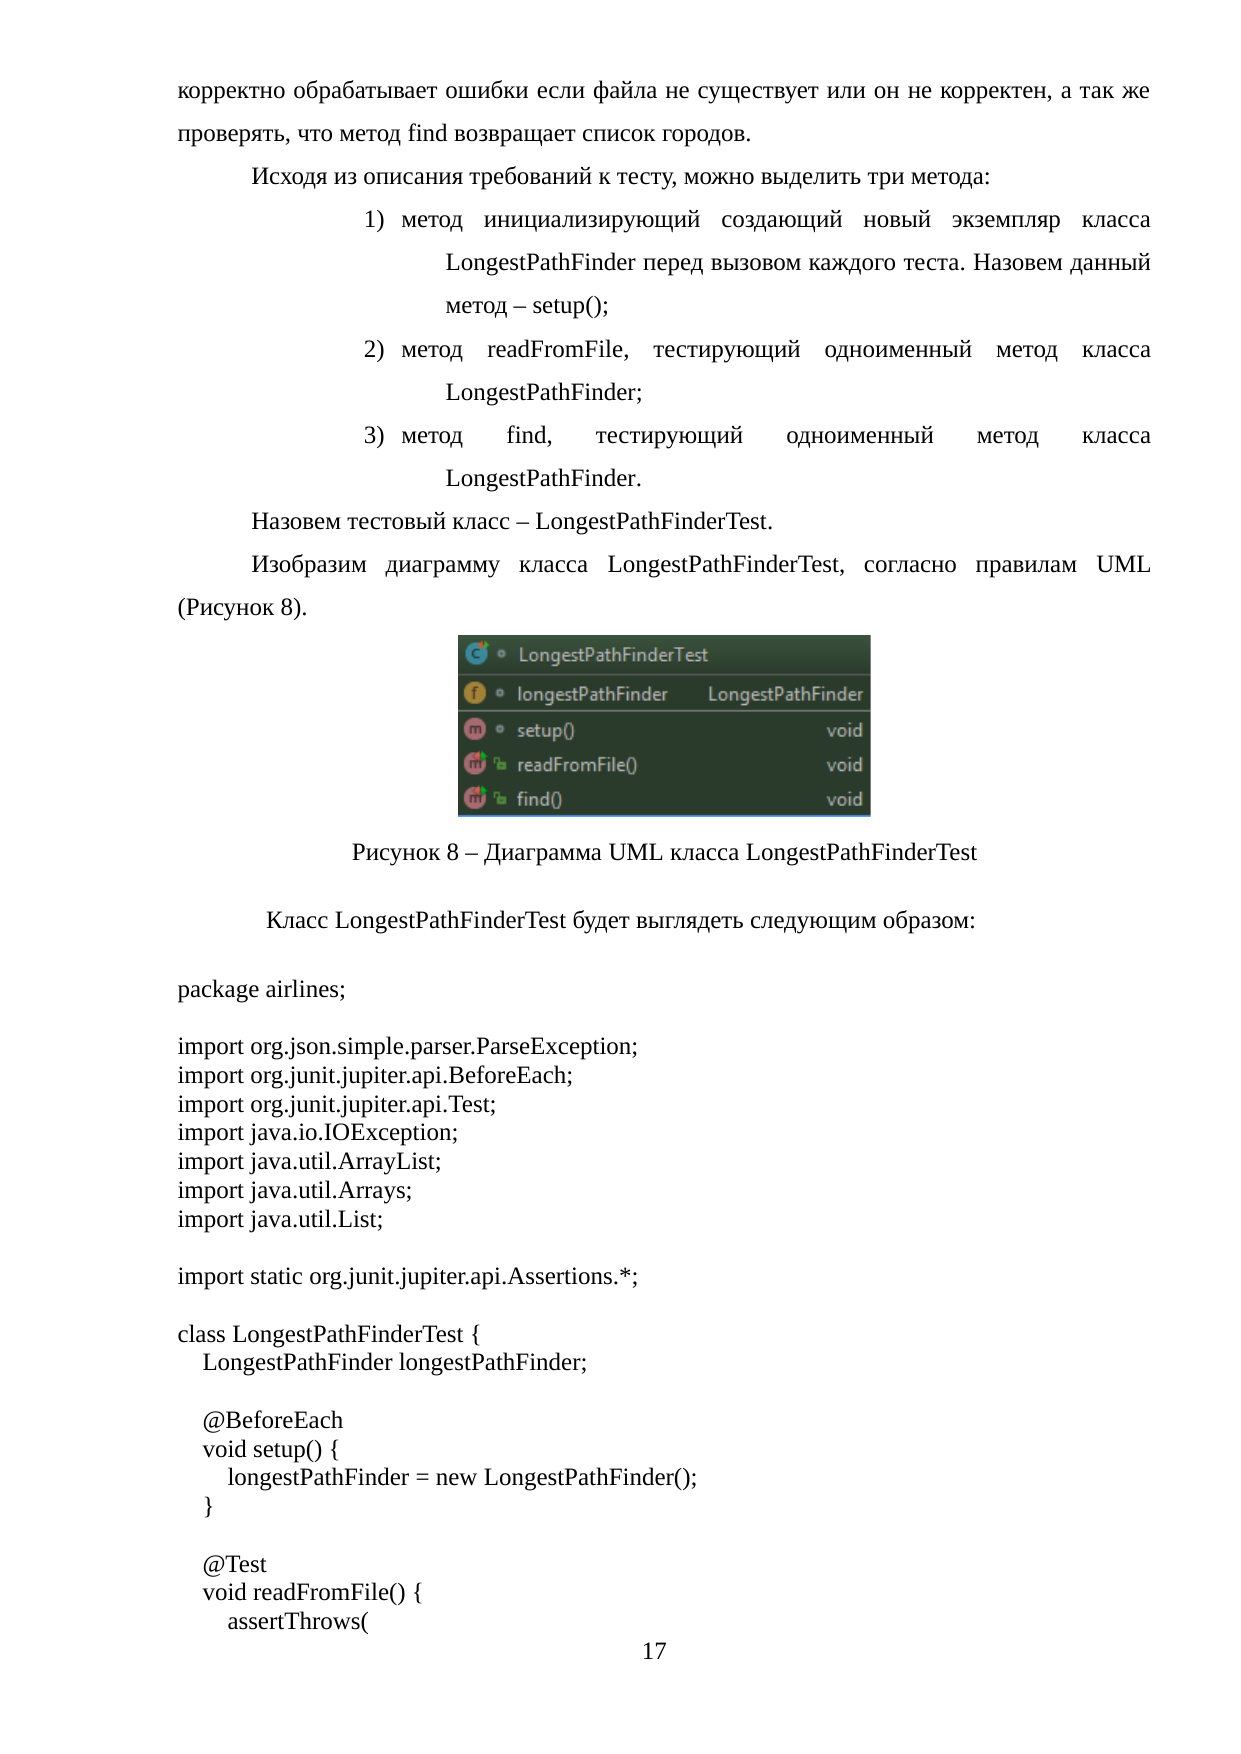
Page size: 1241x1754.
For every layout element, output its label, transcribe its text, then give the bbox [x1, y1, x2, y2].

text Рисунок 8 – Диаграмма UML класса LongestPathFinderTest [177, 837, 1152, 866]
list метод readFromFile, тестирующий одноименный метод класса LongestPathFinder; [363, 334, 1152, 406]
text Класс LongestPathFinderTest будет выглядеть следующим образом: [177, 906, 1152, 934]
list метод find, тестирующий одноименный метод класса LongestPathFinder. [363, 420, 1152, 492]
text Назовем тестовый класс – LongestPathFinderTest. [177, 506, 1152, 535]
text package airlines; import org.json.simple.parser.ParseException; import org.junit.jupiter.api.BeforeEach; import org.junit.jupiter.api.Test; import java.io.IOException; import java.util.ArrayList; import java.util.Arrays; import java.util.List; import static org.junit.jupiter.api.Assertions.*; class LongestPathFinderTest { LongestPathFinder longestPathFinder; @BeforeEach void setup() { longestPathFinder = new LongestPathFinder(); } @Test void readFromFile() { assertThrows( [177, 974, 1152, 1635]
list метод инициализирующий создающий новый экземпляр класса LongestPathFinder перед вызовом каждого теста. Назовем данный метод – setup(); [363, 204, 1152, 319]
text корректно обрабатывает ошибки если файла не существует или он не корректен, а так же проверять, что метод find возвращает список городов. [177, 75, 1152, 147]
text Изобразим диаграмму класса LongestPathFinderTest, согласно правилам UML (Рисунок 8). [177, 549, 1152, 621]
text Исходя из описания требований к тесту, можно выделить три метода: [177, 161, 1152, 190]
